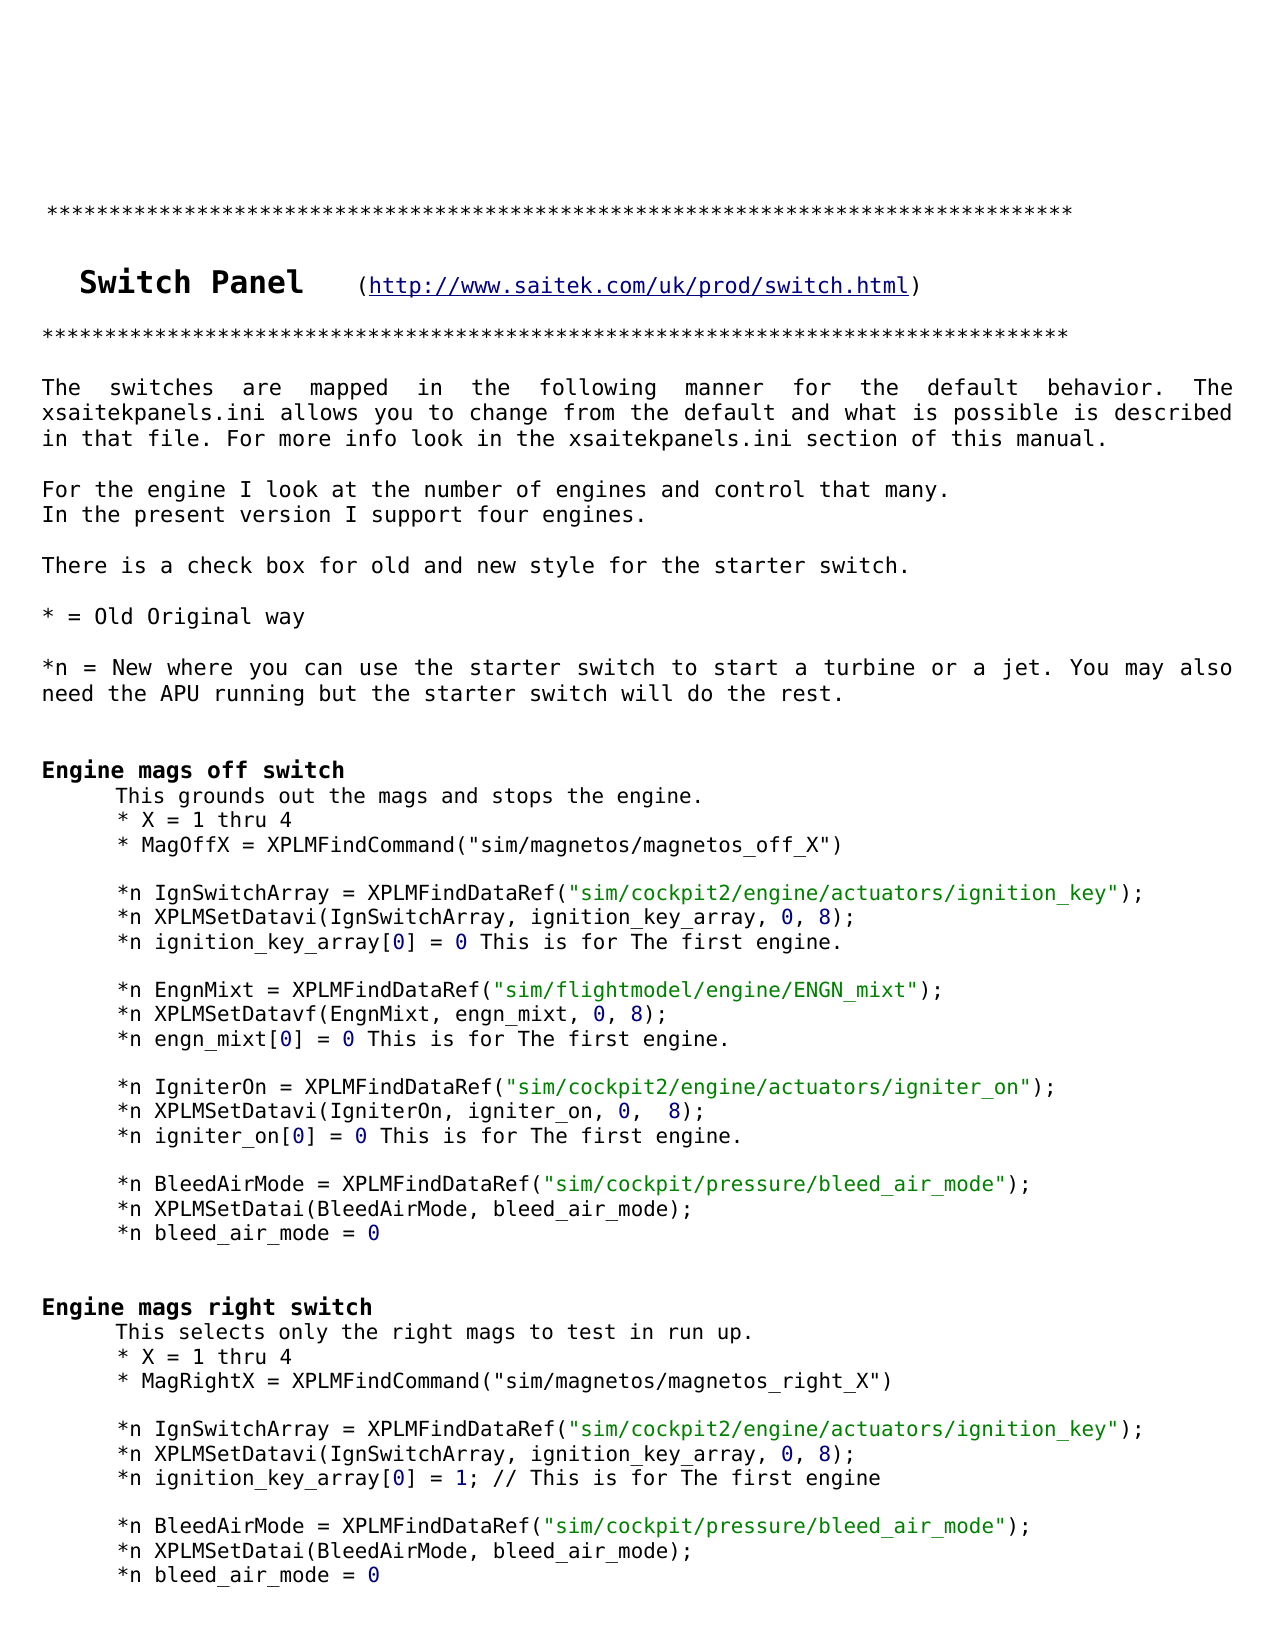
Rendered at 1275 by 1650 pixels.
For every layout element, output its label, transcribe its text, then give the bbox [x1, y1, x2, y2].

text *n bleed_air_mode = 0 [41, 1563, 1234, 1587]
text * X = 1 thru 4 [41, 808, 1234, 833]
text *n XPLMSetDatavi(IgniterOn, igniter_on, 0, 8); [41, 1099, 1234, 1124]
text *n XPLMSetDatavf(EngnMixt, engn_mixt, 0, 8); [41, 1002, 1234, 1027]
text The switches are mapped in the following manner for the default behavior. The xsaitekpanels.ini allows you to change from the default and what is possible is described in that file. For more info look in the xsaitekpanels.ini section of this manual. [41, 374, 1234, 451]
text *n BleedAirMode = XPLMFindDataRef("sim/cockpit/pressure/bleed_air_mode"); [41, 1172, 1234, 1197]
text * X = 1 thru 4 [41, 1345, 1234, 1369]
text In the present version I support four engines. [41, 502, 1234, 528]
text * MagRightX = XPLMFindCommand("sim/magnetos/magnetos_right_X") [41, 1369, 1234, 1393]
text *n igniter_on[0] = 0 This is for The first engine. [41, 1124, 1234, 1148]
text ********************************************************************************** [41, 325, 1234, 349]
text *n EngnMixt = XPLMFindDataRef("sim/flightmodel/engine/ENGN_mixt"); [41, 978, 1234, 1002]
text *n IgnSwitchArray = XPLMFindDataRef("sim/cockpit2/engine/actuators/ignition_key"); [41, 1417, 1234, 1442]
text *n ignition_key_array[0] = 1; // This is for The first engine [41, 1466, 1234, 1490]
text Engine mags right switch [41, 1294, 1234, 1320]
text *n XPLMSetDatavi(IgnSwitchArray, ignition_key_array, 0, 8); [41, 1442, 1234, 1466]
text *n XPLMSetDatai(BleedAirMode, bleed_air_mode); [41, 1539, 1234, 1563]
text Engine mags off switch [41, 757, 1234, 784]
text ********************************************************************************** [41, 198, 1234, 231]
text *n IgnSwitchArray = XPLMFindDataRef("sim/cockpit2/engine/actuators/ignition_key"); [41, 881, 1234, 905]
text * = Old Original way [41, 604, 1234, 630]
text *n = New where you can use the starter switch to start a turbine or a jet. You may also need the APU running but the starter switch will do the rest. [41, 655, 1234, 706]
text *n ignition_key_array[0] = 0 This is for The first engine. [41, 930, 1234, 954]
text * MagOffX = XPLMFindCommand("sim/magnetos/magnetos_off_X") [41, 833, 1234, 857]
text *n XPLMSetDatavi(IgnSwitchArray, ignition_key_array, 0, 8); [41, 905, 1234, 930]
text *n IgniterOn = XPLMFindDataRef("sim/cockpit2/engine/actuators/igniter_on"); [41, 1075, 1234, 1099]
text *n engn_mixt[0] = 0 This is for The first engine. [41, 1027, 1234, 1051]
text Switch Panel (http://www.saitek.com/uk/prod/switch.html) [41, 264, 1234, 301]
text This grounds out the mags and stops the engine. [41, 784, 1234, 808]
text There is a check box for old and new style for the starter switch. [41, 553, 1234, 579]
text *n XPLMSetDatai(BleedAirMode, bleed_air_mode); [41, 1197, 1234, 1221]
text For the engine I look at the number of engines and control that many. [41, 477, 1234, 502]
text *n BleedAirMode = XPLMFindDataRef("sim/cockpit/pressure/bleed_air_mode"); [41, 1514, 1234, 1539]
text *n bleed_air_mode = 0 [41, 1221, 1234, 1245]
text This selects only the right mags to test in run up. [41, 1320, 1234, 1345]
